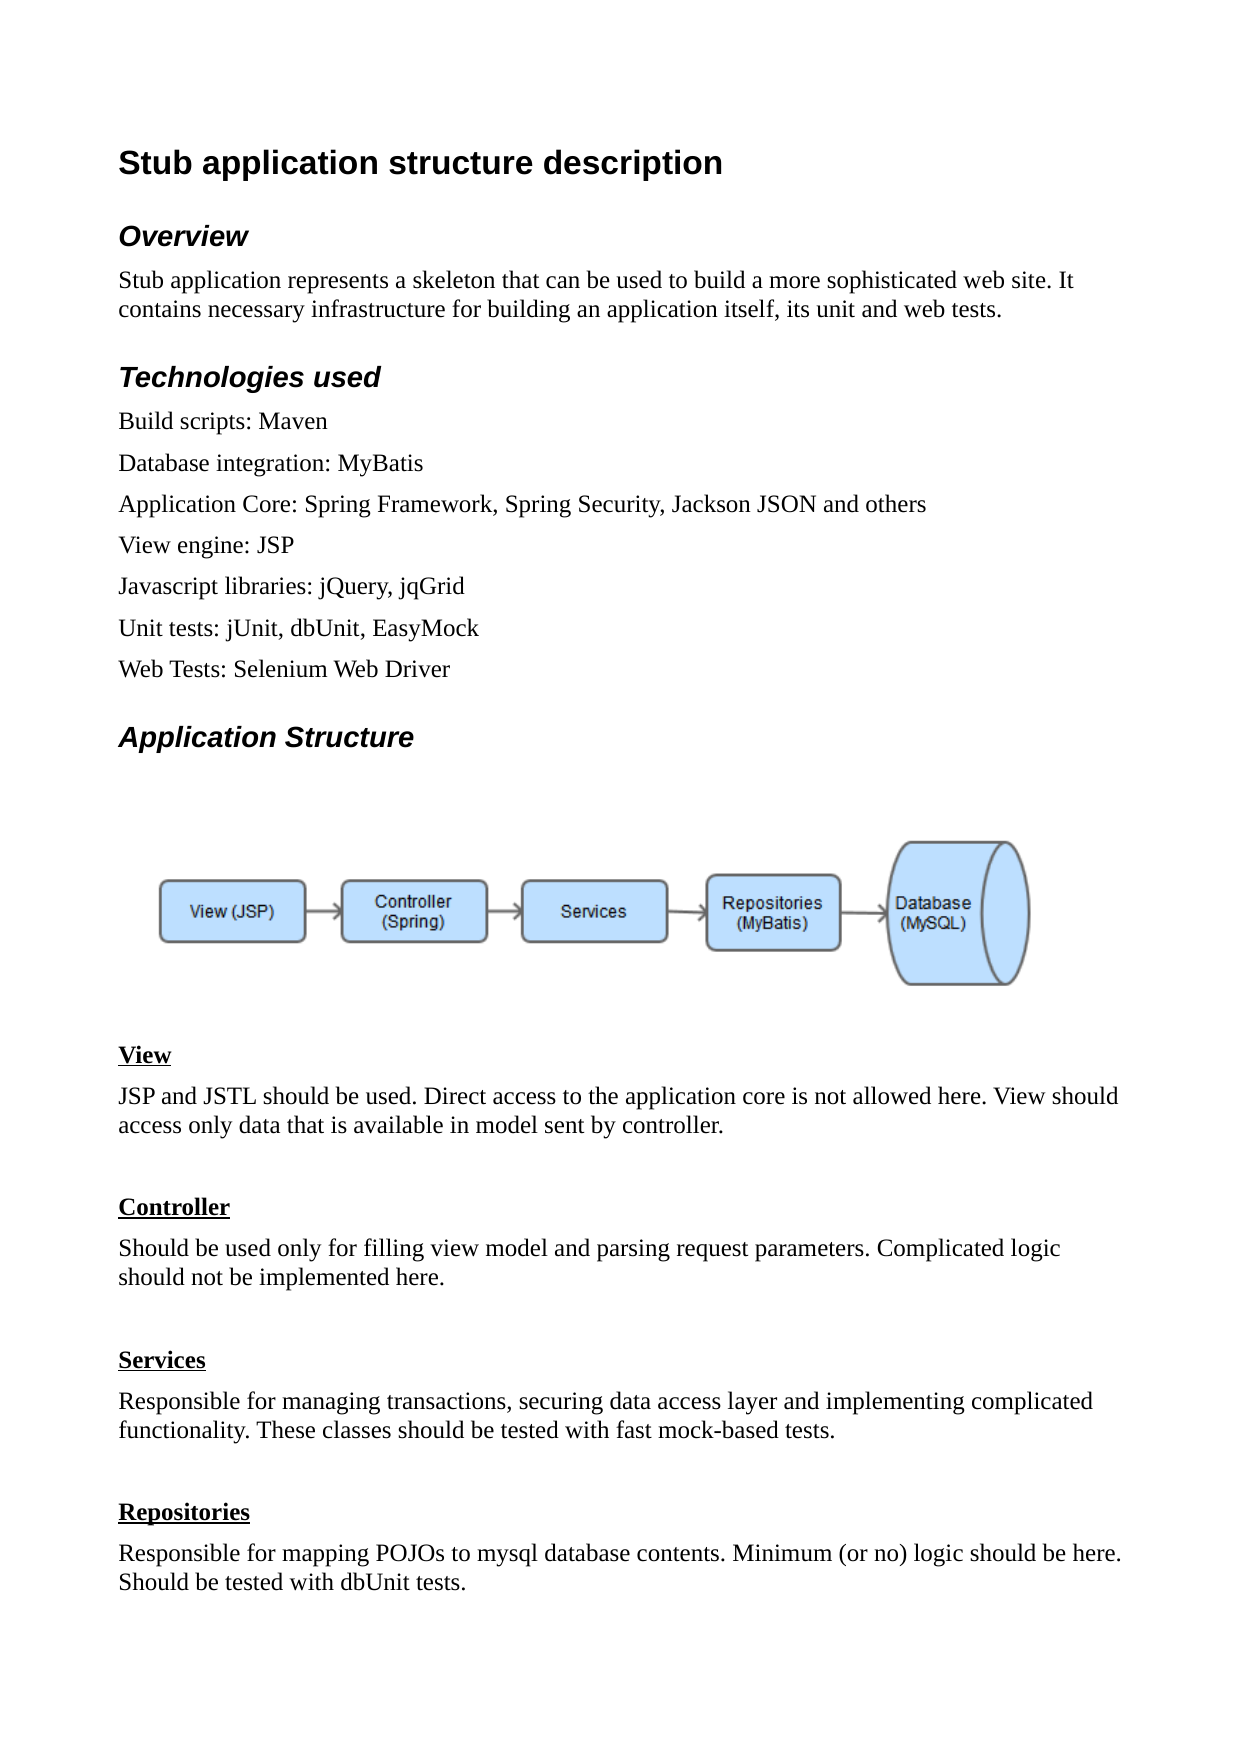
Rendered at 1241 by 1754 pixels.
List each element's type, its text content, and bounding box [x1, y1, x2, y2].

subtitle Application Structure [118, 720, 1122, 754]
text Javascript libraries: jQuery, jqGrid [118, 571, 1122, 600]
text Repositories [118, 1497, 1122, 1526]
text Should be used only for filling view model and parsing request parameters. Complicated logic should not be implemented here. [118, 1233, 1122, 1291]
subtitle Overview [118, 219, 1122, 253]
text Services [118, 1345, 1122, 1373]
text Responsible for mapping POJOs to mysql database contents. Minimum (or no) logic should be here. Should be tested with dbUnit tests. [118, 1538, 1122, 1596]
text Responsible for managing transactions, securing data access layer and implementing complicated functionality. These classes should be tested with fast mock-based tests. [118, 1386, 1122, 1443]
subtitle Technologies used [118, 360, 1122, 394]
text JSP and JSTL should be used. Direct access to the application core is not allowed here. View should access only data that is available in model sent by controller. [118, 1081, 1122, 1138]
text Build scripts: Maven [118, 406, 1122, 435]
text Controller [118, 1192, 1122, 1221]
text View engine: JSP [118, 530, 1122, 559]
text Stub application represents a skeleton that can be used to build a more sophisticated web site. It contains necessary infrastructure for building an application itself, its unit and web tests. [118, 265, 1122, 323]
text Web Tests: Selenium Web Driver [118, 654, 1122, 683]
text View [118, 1040, 1122, 1068]
picture [118, 807, 1123, 1040]
text Application Core: Spring Framework, Spring Security, Jackson JSON and others [118, 489, 1122, 518]
text Database integration: MyBatis [118, 448, 1122, 476]
subtitle Stub application structure description [118, 143, 1122, 182]
text Unit tests: jUnit, dbUnit, EasyMock [118, 613, 1122, 641]
